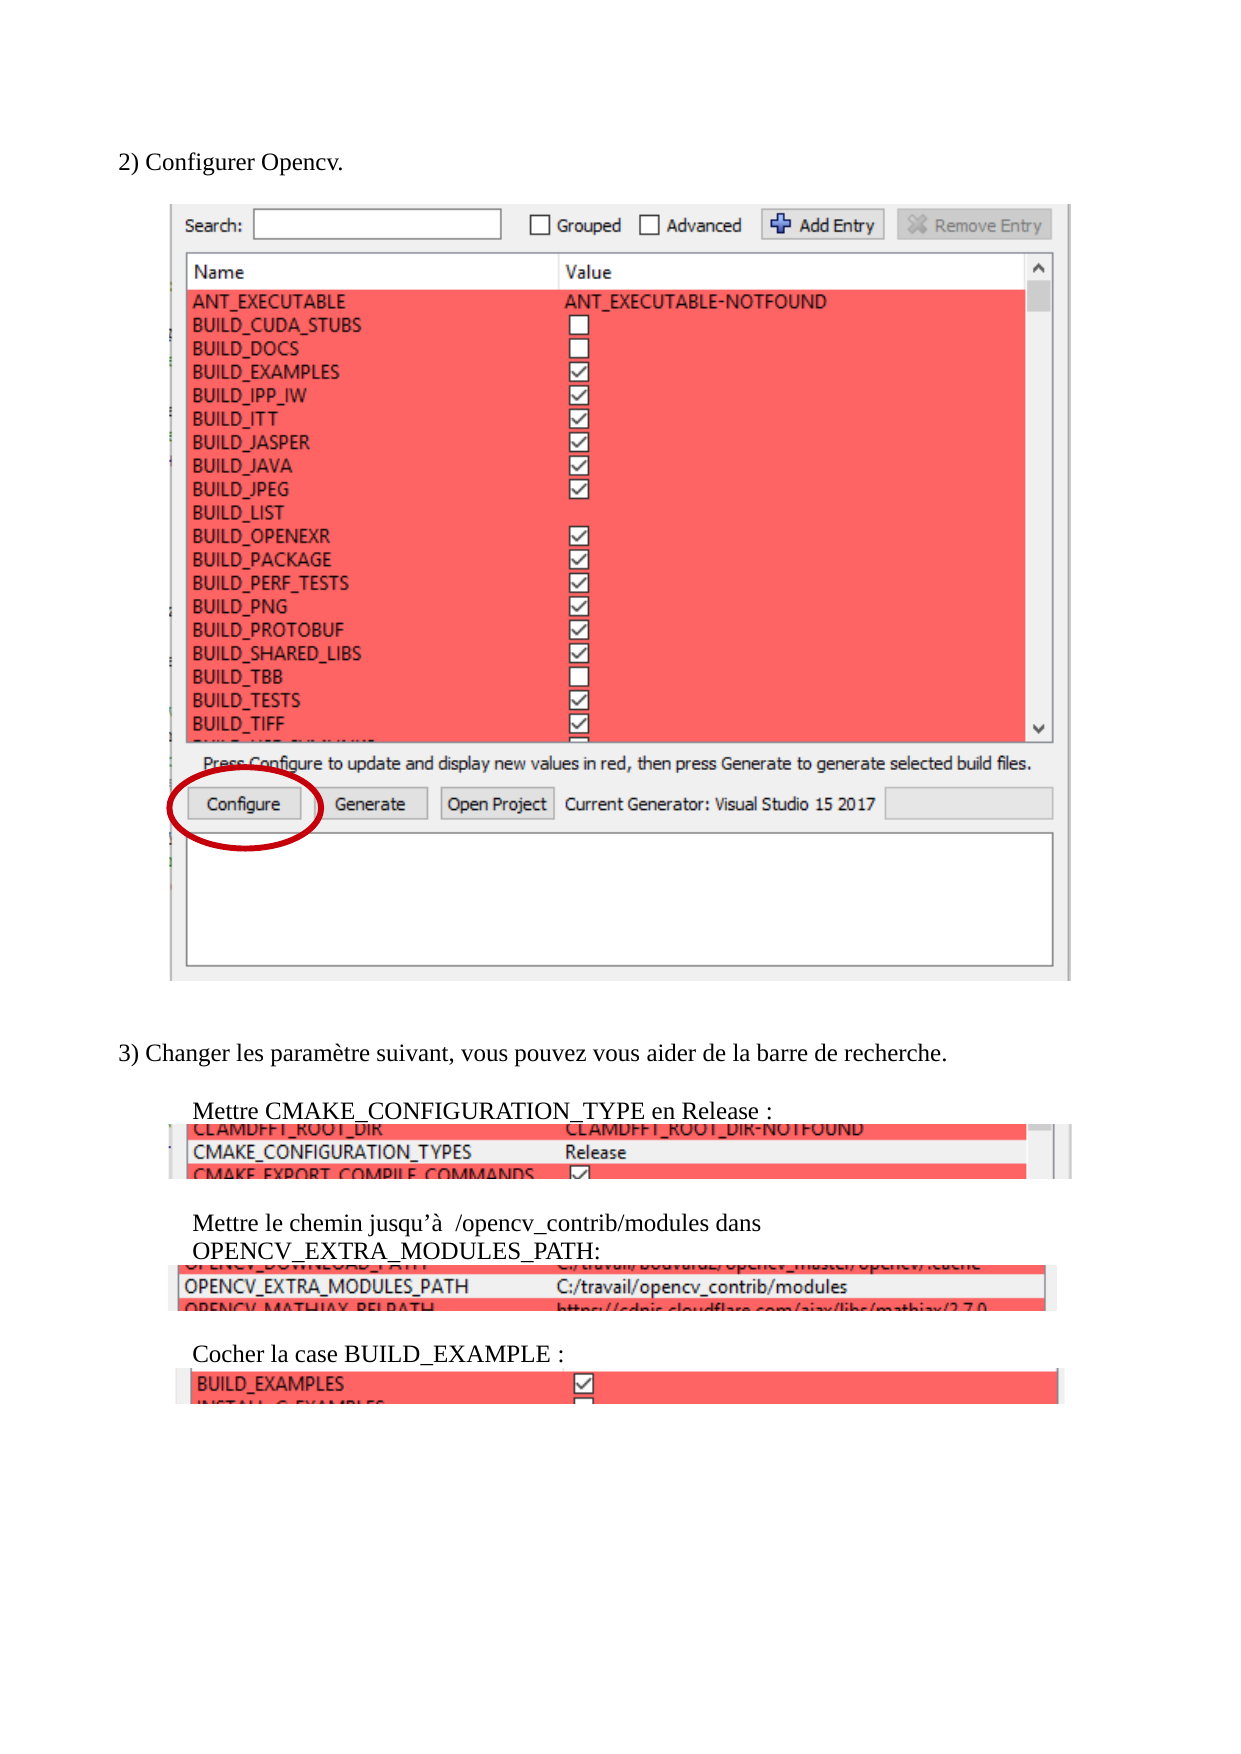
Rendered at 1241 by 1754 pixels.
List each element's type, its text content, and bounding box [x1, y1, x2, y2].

picture [167, 1265, 1057, 1311]
text 2) Configurer Opencv. [118, 147, 1122, 176]
picture [173, 771, 318, 845]
picture [175, 1368, 1065, 1404]
text Mettre le chemin jusqu’à /opencv_contrib/modules dans OPENCV_EXTRA_MODULES_PATH: [118, 1208, 1122, 1265]
text Cocher la case BUILD_EXAMPLE : [118, 1339, 1122, 1368]
text 3) Changer les paramètre suivant, vous pouvez vous aider de la barre de recherche. [118, 1038, 1122, 1067]
picture [168, 1124, 1072, 1179]
picture [169, 204, 1071, 981]
text Mettre CMAKE_CONFIGURATION_TYPE en Release : [118, 1096, 1122, 1125]
